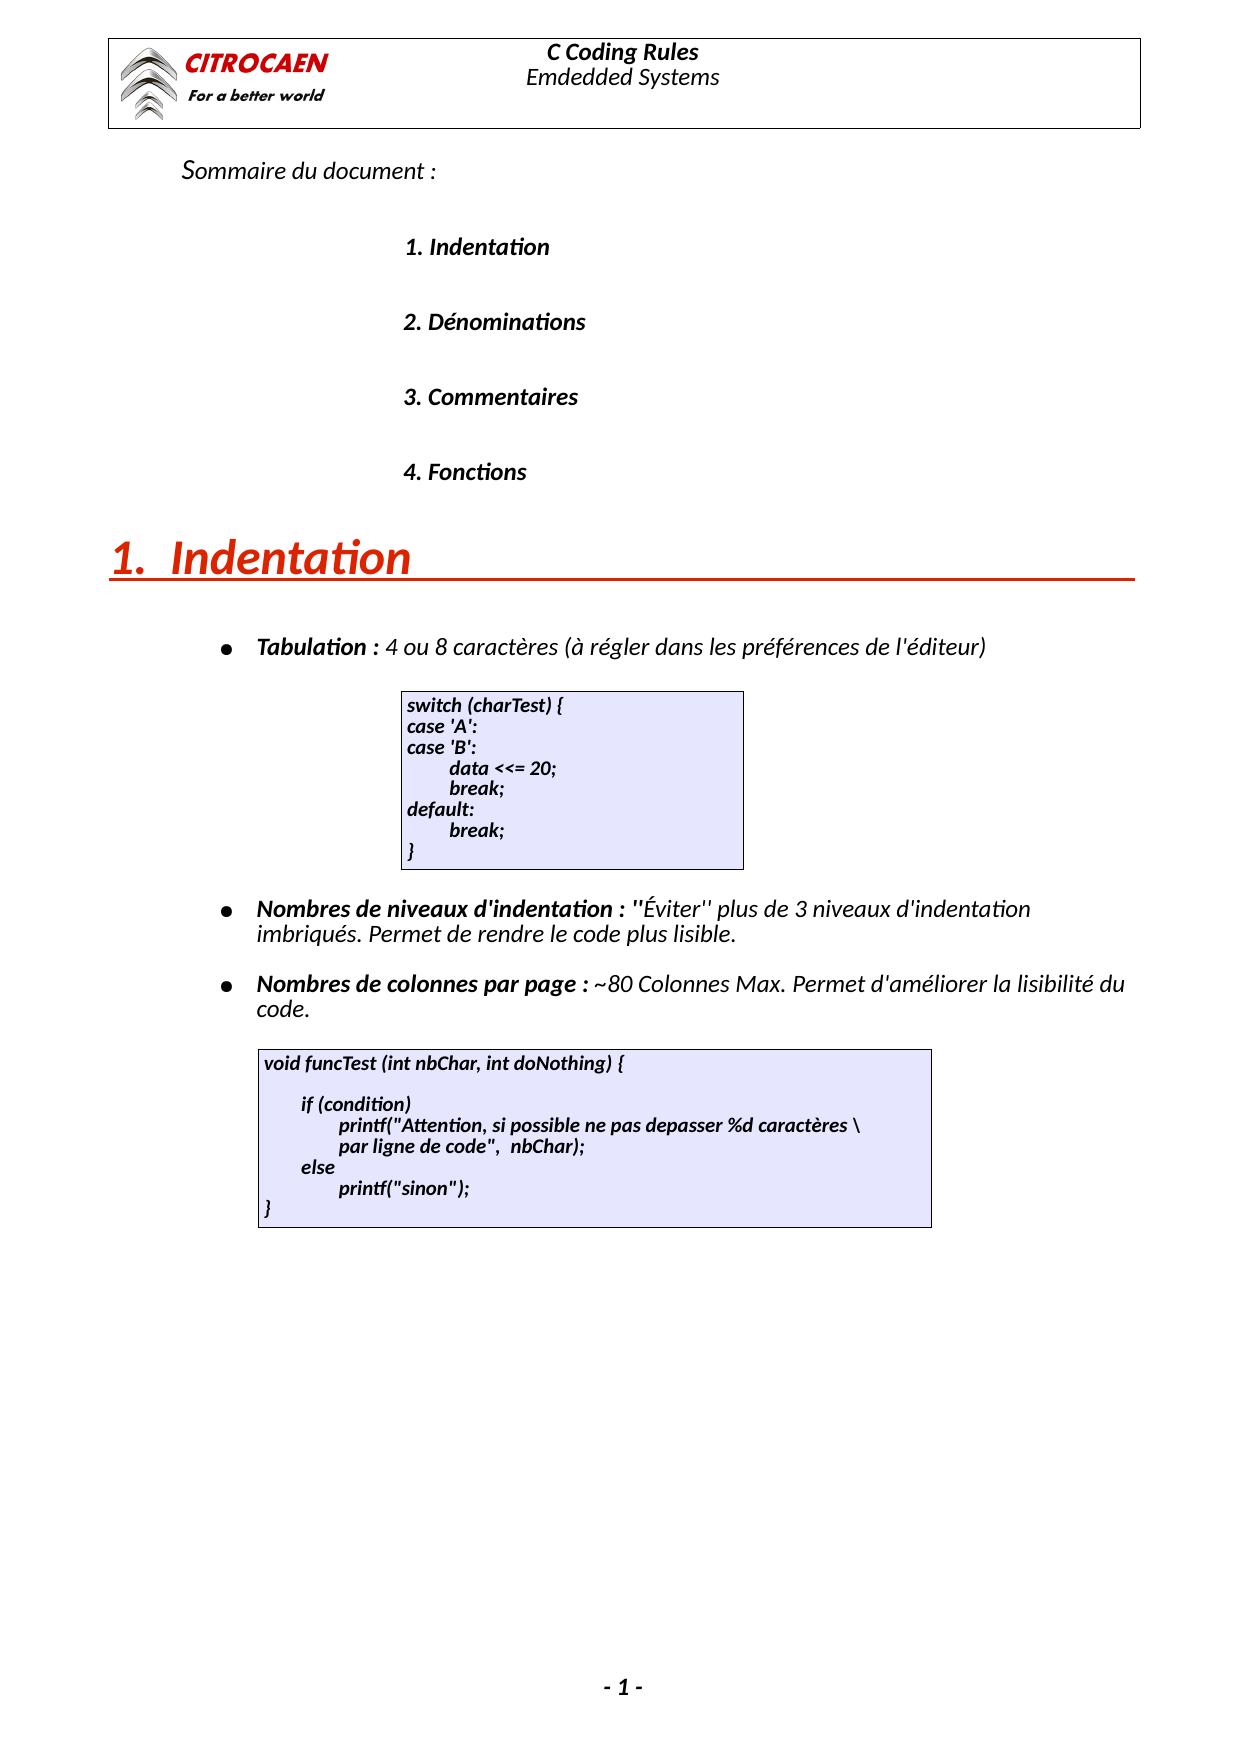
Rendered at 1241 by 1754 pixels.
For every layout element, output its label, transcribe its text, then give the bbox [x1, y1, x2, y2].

text 2. Dénominations [403, 312, 1140, 337]
picture [118, 45, 332, 122]
table_header void funcTest (int nbChar, int doNothing) { if (condition) printf("Attention, si possible ne pas depasser %d caractères \ par ligne de code", nbChar); else printf("sinon"); } [259, 1050, 931, 1227]
table_header switch (charTest) { case 'A': case 'B': data <<= 20; break; default: break; } [402, 692, 743, 869]
text 4. Fonctions [403, 462, 1140, 487]
text Sommaire du document : [107, 158, 1140, 187]
text 3. Commentaires [403, 387, 1140, 412]
list Nombres de niveaux d'indentation : ''Éviter'' plus de 3 niveaux d'indentation imbriqués. Permet de rendre le code plus lisible. [219, 898, 1140, 948]
list Nombres de colonnes par page : ~80 Colonnes Max. Permet d'améliorer la lisibilité du code. [219, 973, 1140, 1023]
list 1. Indentation [71, 537, 1140, 587]
list Tabulation : 4 ou 8 caractères (à régler dans les préférences de l'éditeur) [219, 637, 1140, 662]
list 1. Indentation [367, 237, 1140, 262]
